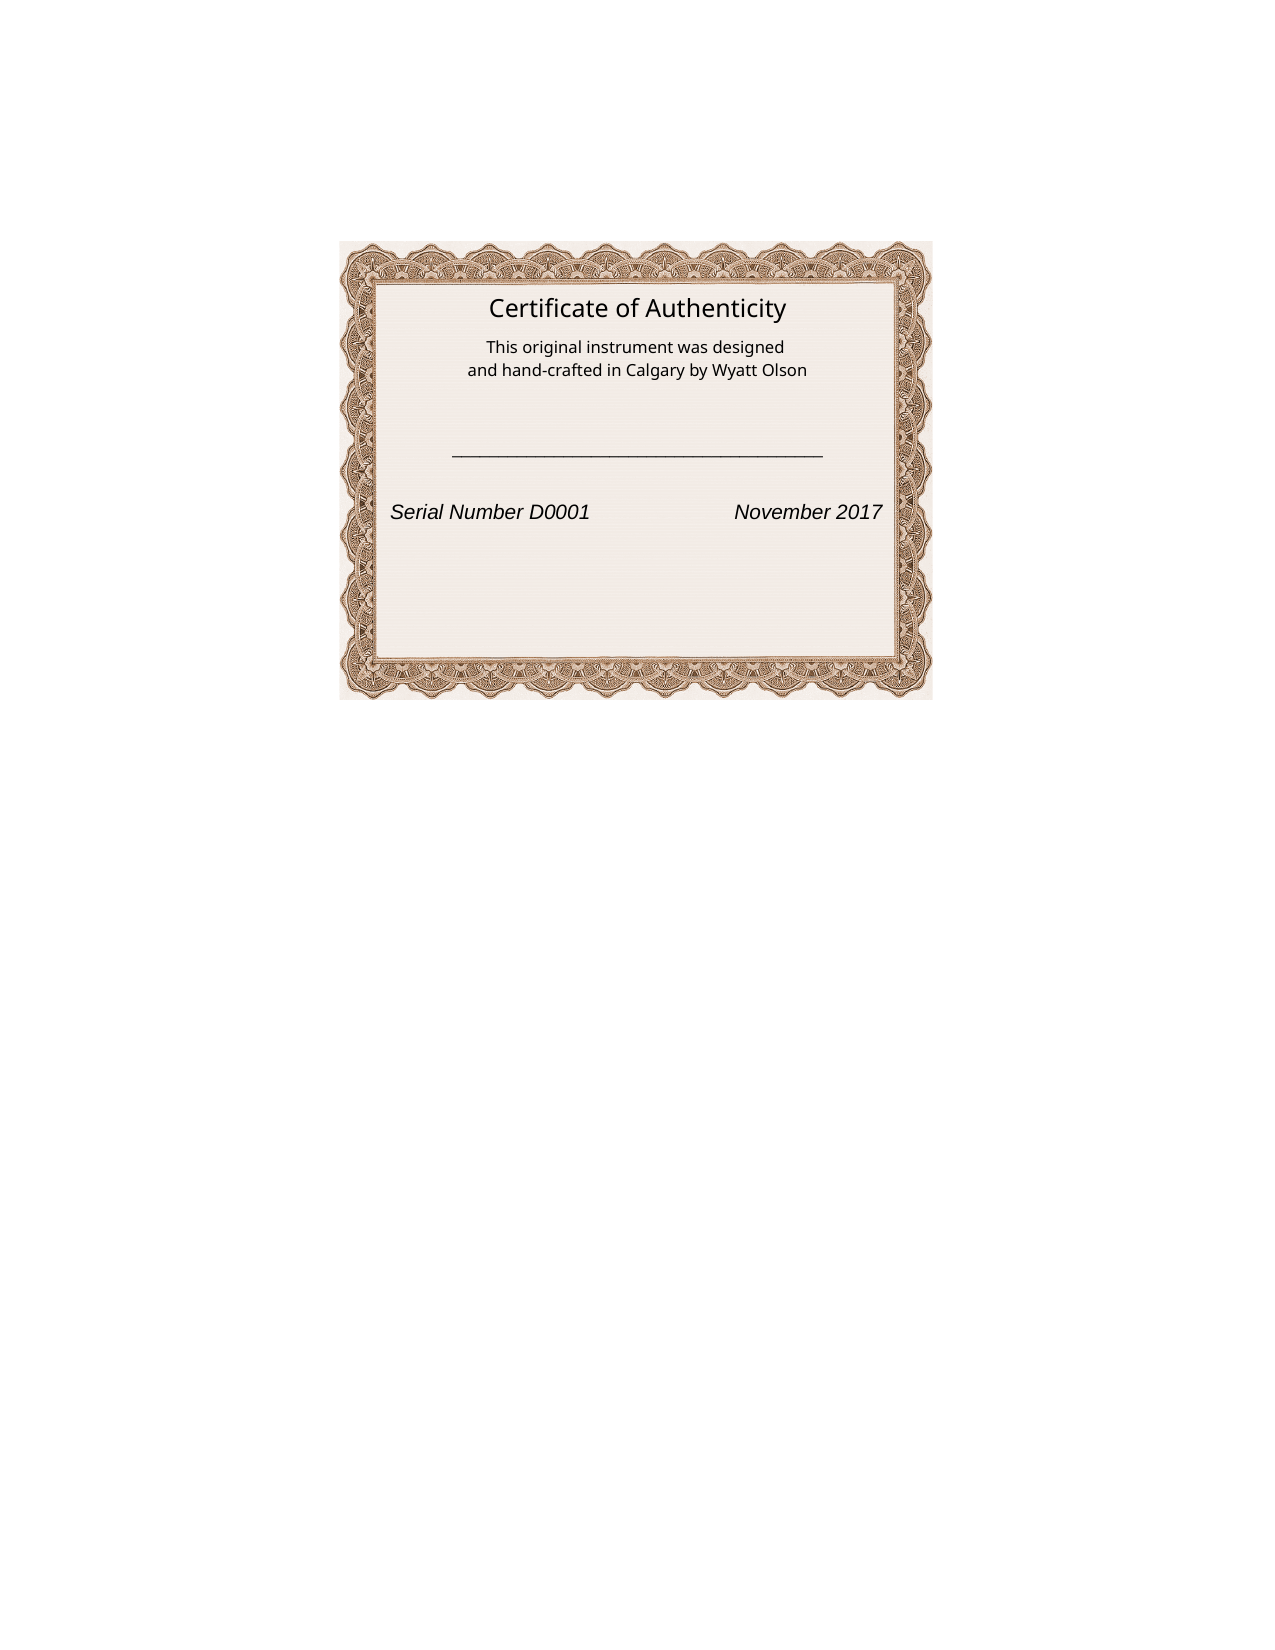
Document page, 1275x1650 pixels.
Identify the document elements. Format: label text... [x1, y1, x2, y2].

text This original instrument was designed [933, 336, 1157, 359]
text Certificate of Authenticity [933, 291, 1157, 325]
text and hand-crafted in Calgary by Wyatt Olson [118, 359, 339, 381]
text and hand-crafted in Calgary by Wyatt Olson [933, 359, 1157, 381]
text Serial Number D0001 November 2017 [118, 500, 339, 524]
picture [339, 241, 933, 700]
text Serial Number D0001 November 2017 [933, 500, 1157, 524]
text Certificate of Authenticity [118, 291, 339, 325]
text ________________________________________ [933, 439, 1157, 458]
text ________________________________________ [118, 439, 339, 458]
text This original instrument was designed [118, 336, 339, 359]
